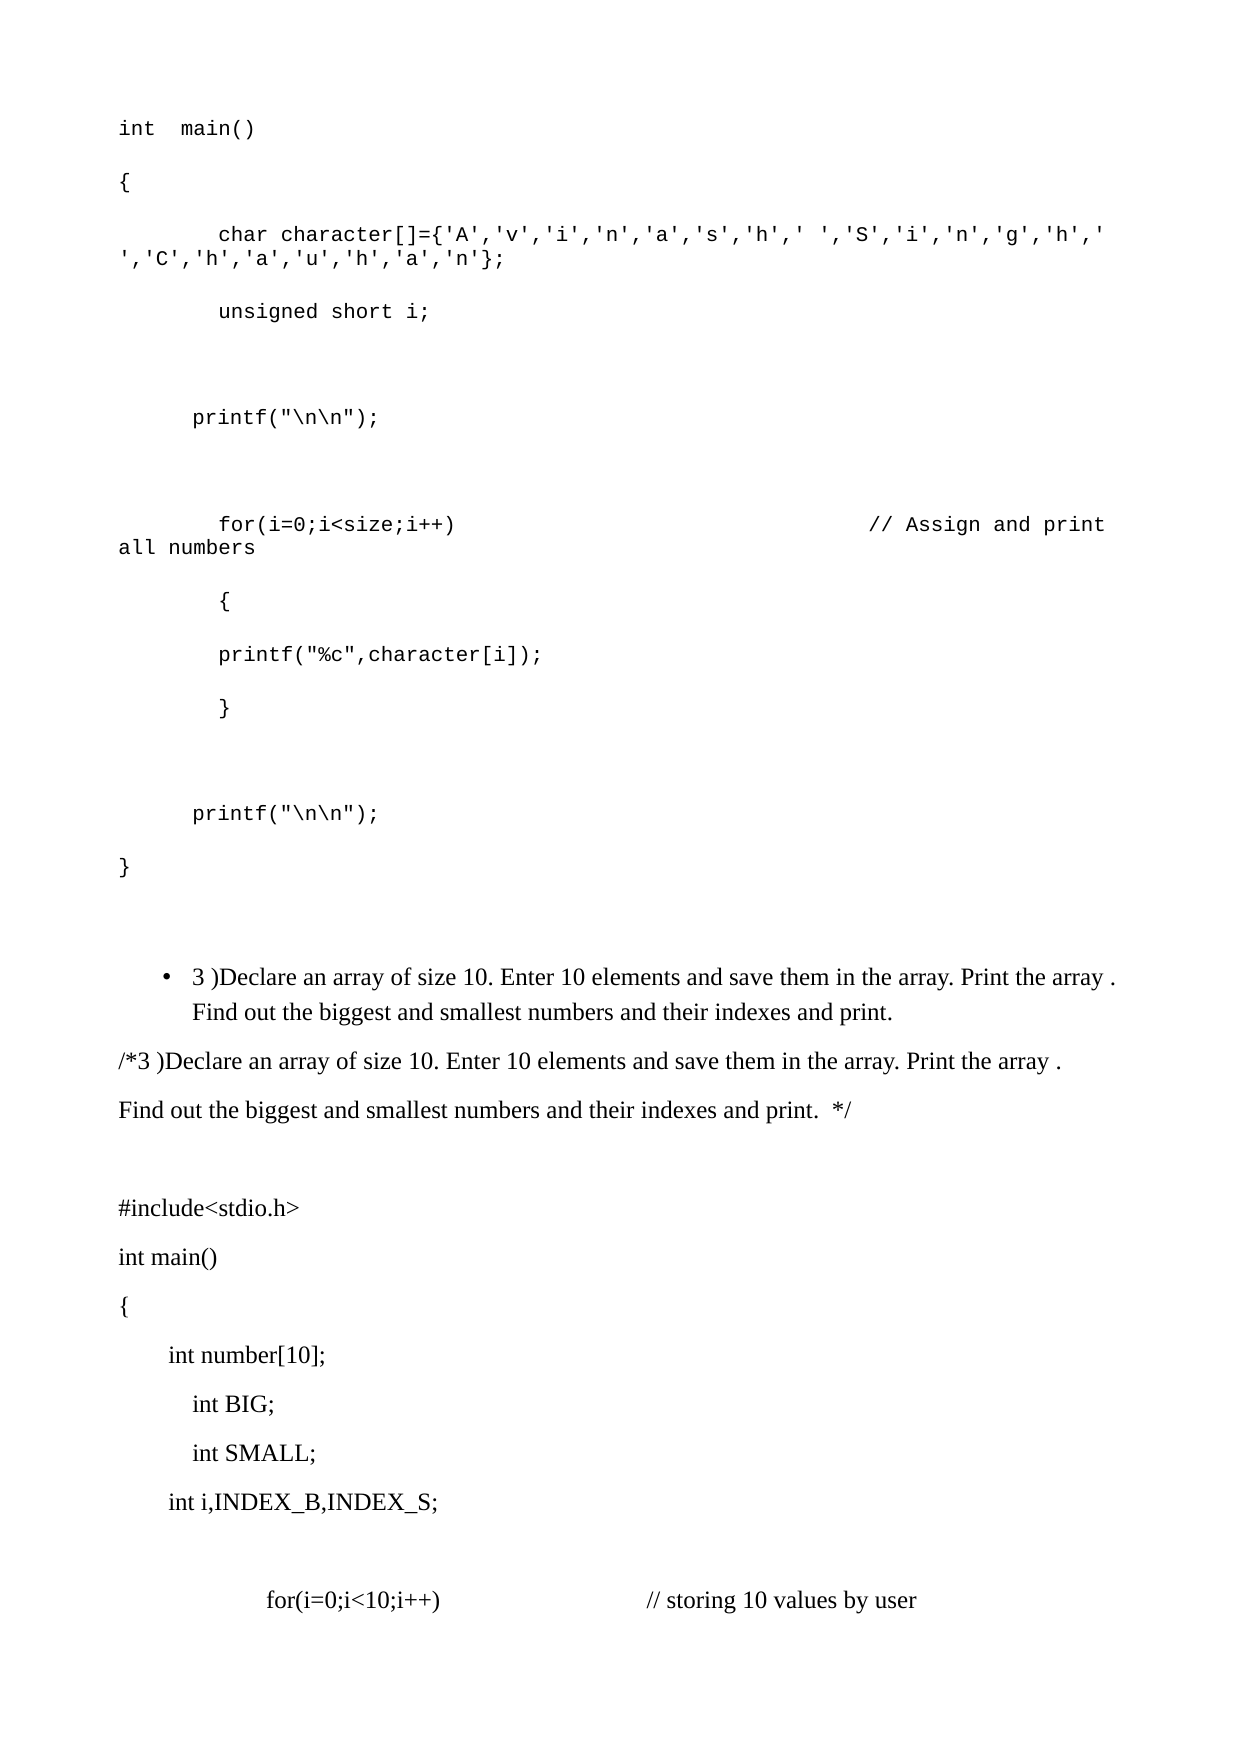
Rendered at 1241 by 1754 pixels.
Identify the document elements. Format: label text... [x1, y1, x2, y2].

text int BIG; [118, 1389, 1122, 1418]
text { [118, 171, 1122, 195]
list 3 )Declare an array of size 10. Enter 10 elements and save them in the array. Print the array . Find out the biggest and smallest numbers and their indexes and print. [162, 962, 1122, 1026]
text { [118, 590, 1122, 614]
text int main() [118, 118, 1122, 142]
text int main() [118, 1242, 1122, 1271]
text } [118, 856, 1122, 880]
text printf("\n\n"); [118, 803, 1122, 827]
text { [118, 1291, 1122, 1320]
text char character[]={'A','v','i','n','a','s','h',' ','S','i','n','g','h',' ','C','h','a','u','h','a','n'}; [118, 224, 1122, 272]
text for(i=0;i<10;i++) // storing 10 values by user [118, 1586, 1122, 1614]
text /*3 )Declare an array of size 10. Enter 10 elements and save them in the array. Print the array . [118, 1046, 1122, 1074]
text int SMALL; [118, 1438, 1122, 1467]
text printf("\n\n"); [118, 407, 1122, 431]
text unsigned short i; [118, 301, 1122, 325]
text Find out the biggest and smallest numbers and their indexes and print. */ [118, 1095, 1122, 1124]
text int number[10]; [118, 1340, 1122, 1369]
text printf("%c",character[i]); [118, 643, 1122, 667]
text int i,INDEX_B,INDEX_S; [118, 1487, 1122, 1516]
text #include<stdio.h> [118, 1193, 1122, 1222]
text } [118, 697, 1122, 720]
text for(i=0;i<size;i++) // Assign and print all numbers [118, 514, 1122, 561]
